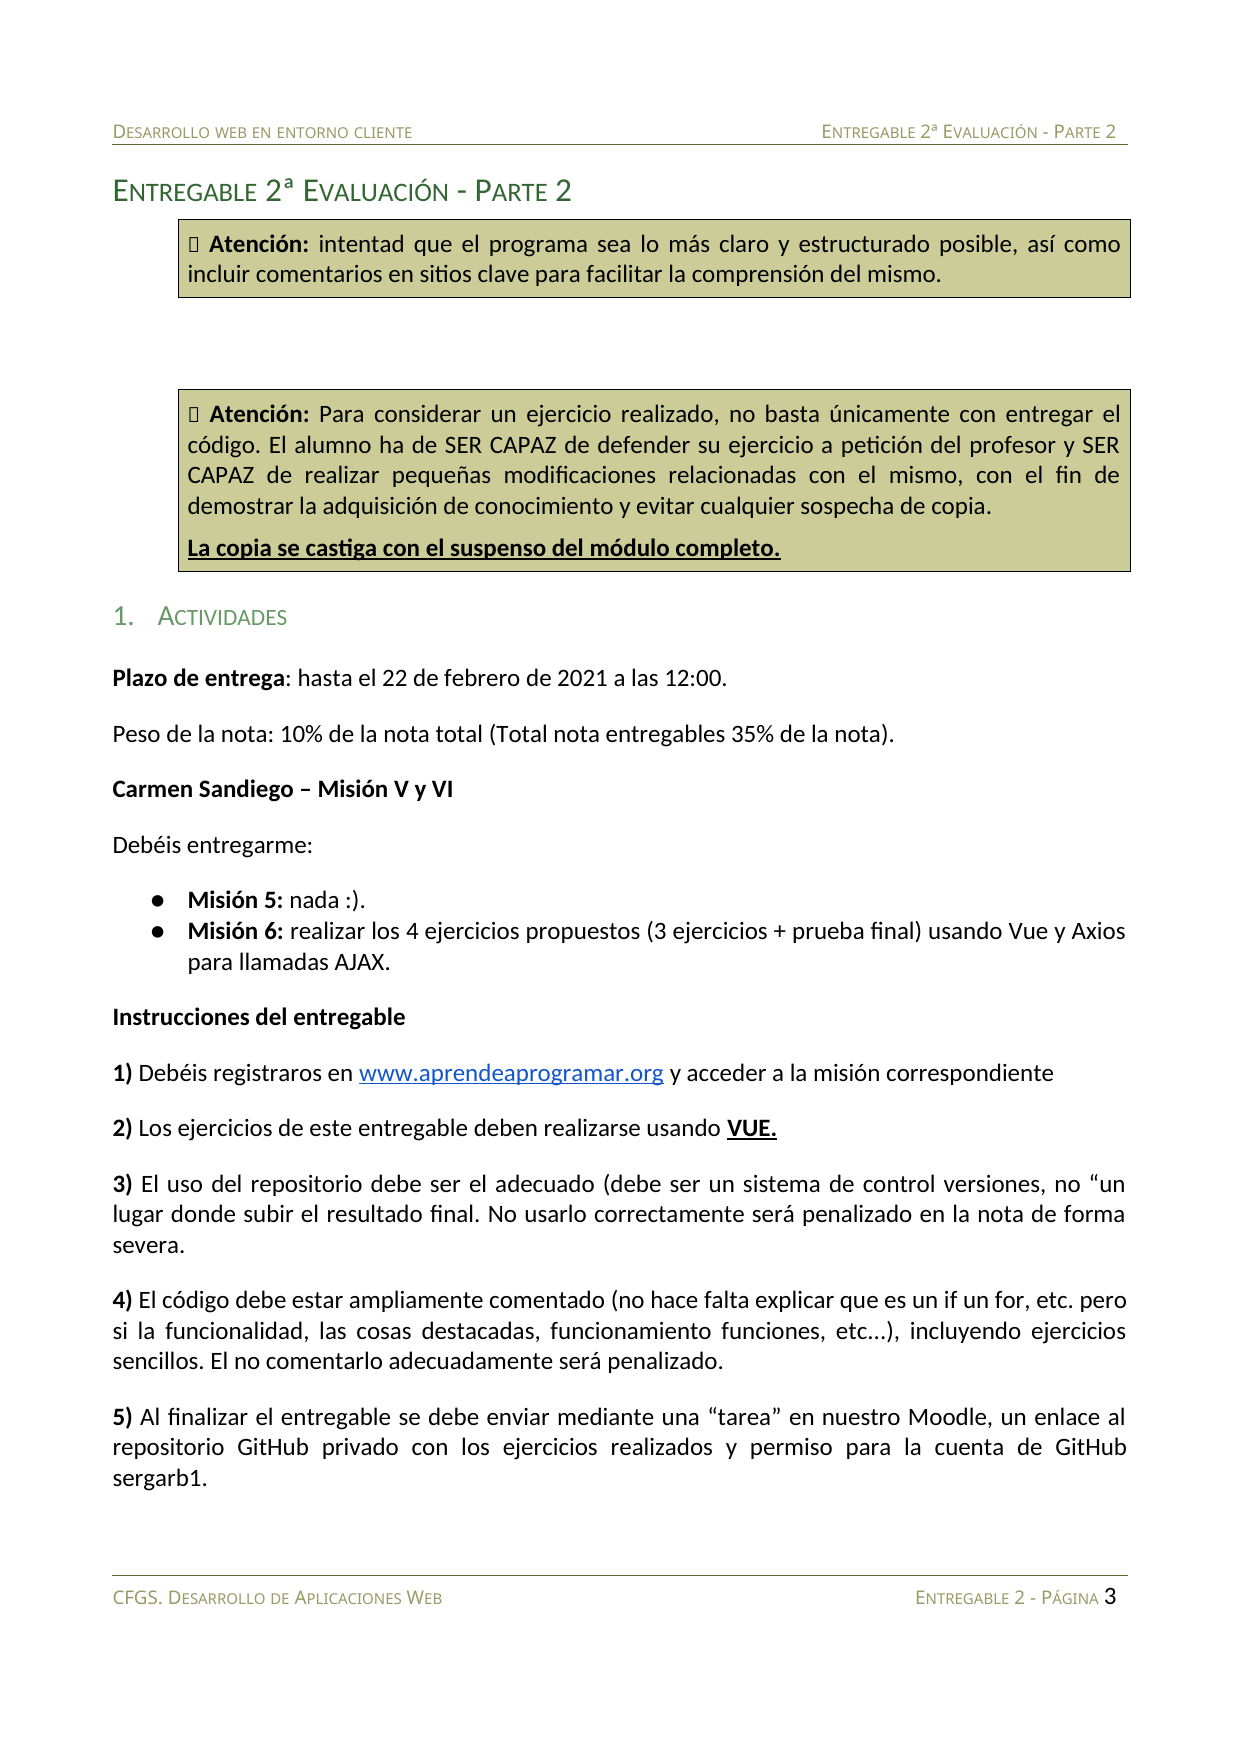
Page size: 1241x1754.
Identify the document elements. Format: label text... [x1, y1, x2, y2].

text Peso de la nota: 10% de la nota total (Total nota entregables 35% de la nota). [112, 718, 1128, 749]
text Carmen Sandiego – Misión V y VI [112, 774, 1128, 804]
text 5) Al finalizar el entregable se debe enviar mediante una “tarea” en nuestro Moodle, un enlace al repositorio GitHub privado con los ejercicios realizados y permiso para la cuenta de GitHub sergarb1. [112, 1401, 1128, 1492]
text 1) Debéis registraros en www.aprendeaprogramar.org y acceder a la misión correspondiente [112, 1057, 1128, 1087]
text 2) Los ejercicios de este entregable deben realizarse usando VUE. [112, 1112, 1128, 1143]
list Misión 6: realizar los 4 ejercicios propuestos (3 ejercicios + prueba final) usando Vue y Axios para llamadas AJAX. [150, 915, 1128, 976]
text Debéis entregarme: [112, 829, 1128, 860]
text 4) El código debe estar ampliamente comentado (no hace falta explicar que es un if un for, etc. pero si la funcionalidad, las cosas destacadas, funcionamiento funciones, etc...), incluyendo ejercicios sencillos. El no comentarlo adecuadamente será penalizado. [112, 1284, 1128, 1376]
text Instrucciones del entregable [112, 1001, 1128, 1032]
subtitle Actividades [112, 597, 1128, 632]
text ❕ Atención: Para considerar un ejercicio realizado, no basta únicamente con entregar el código. El alumno ha de SER CAPAZ de defender su ejercicio a petición del profesor y SER CAPAZ de realizar pequeñas modificaciones relacionadas con el mismo, con el fin de demostrar la adquisición de conocimiento y evitar cualquier sospecha de copia. [179, 390, 1130, 520]
list Misión 5: nada :). [150, 885, 1128, 915]
text Plazo de entrega: hasta el 22 de febrero de 2021 a las 12:00. [112, 663, 1128, 693]
text Entregable 2ª Evaluación - Parte 2 [112, 169, 1128, 210]
text 3) El uso del repositorio debe ser el adecuado (debe ser un sistema de control versiones, no “un lugar donde subir el resultado final. No usarlo correctamente será penalizado en la nota de forma severa. [112, 1168, 1128, 1259]
text La copia se castiga con el suspenso del módulo completo. [179, 523, 1130, 571]
text ❕ Atención: intentad que el programa sea lo más claro y estructurado posible, así como incluir comentarios en sitios clave para facilitar la comprensión del mismo. [179, 220, 1130, 297]
